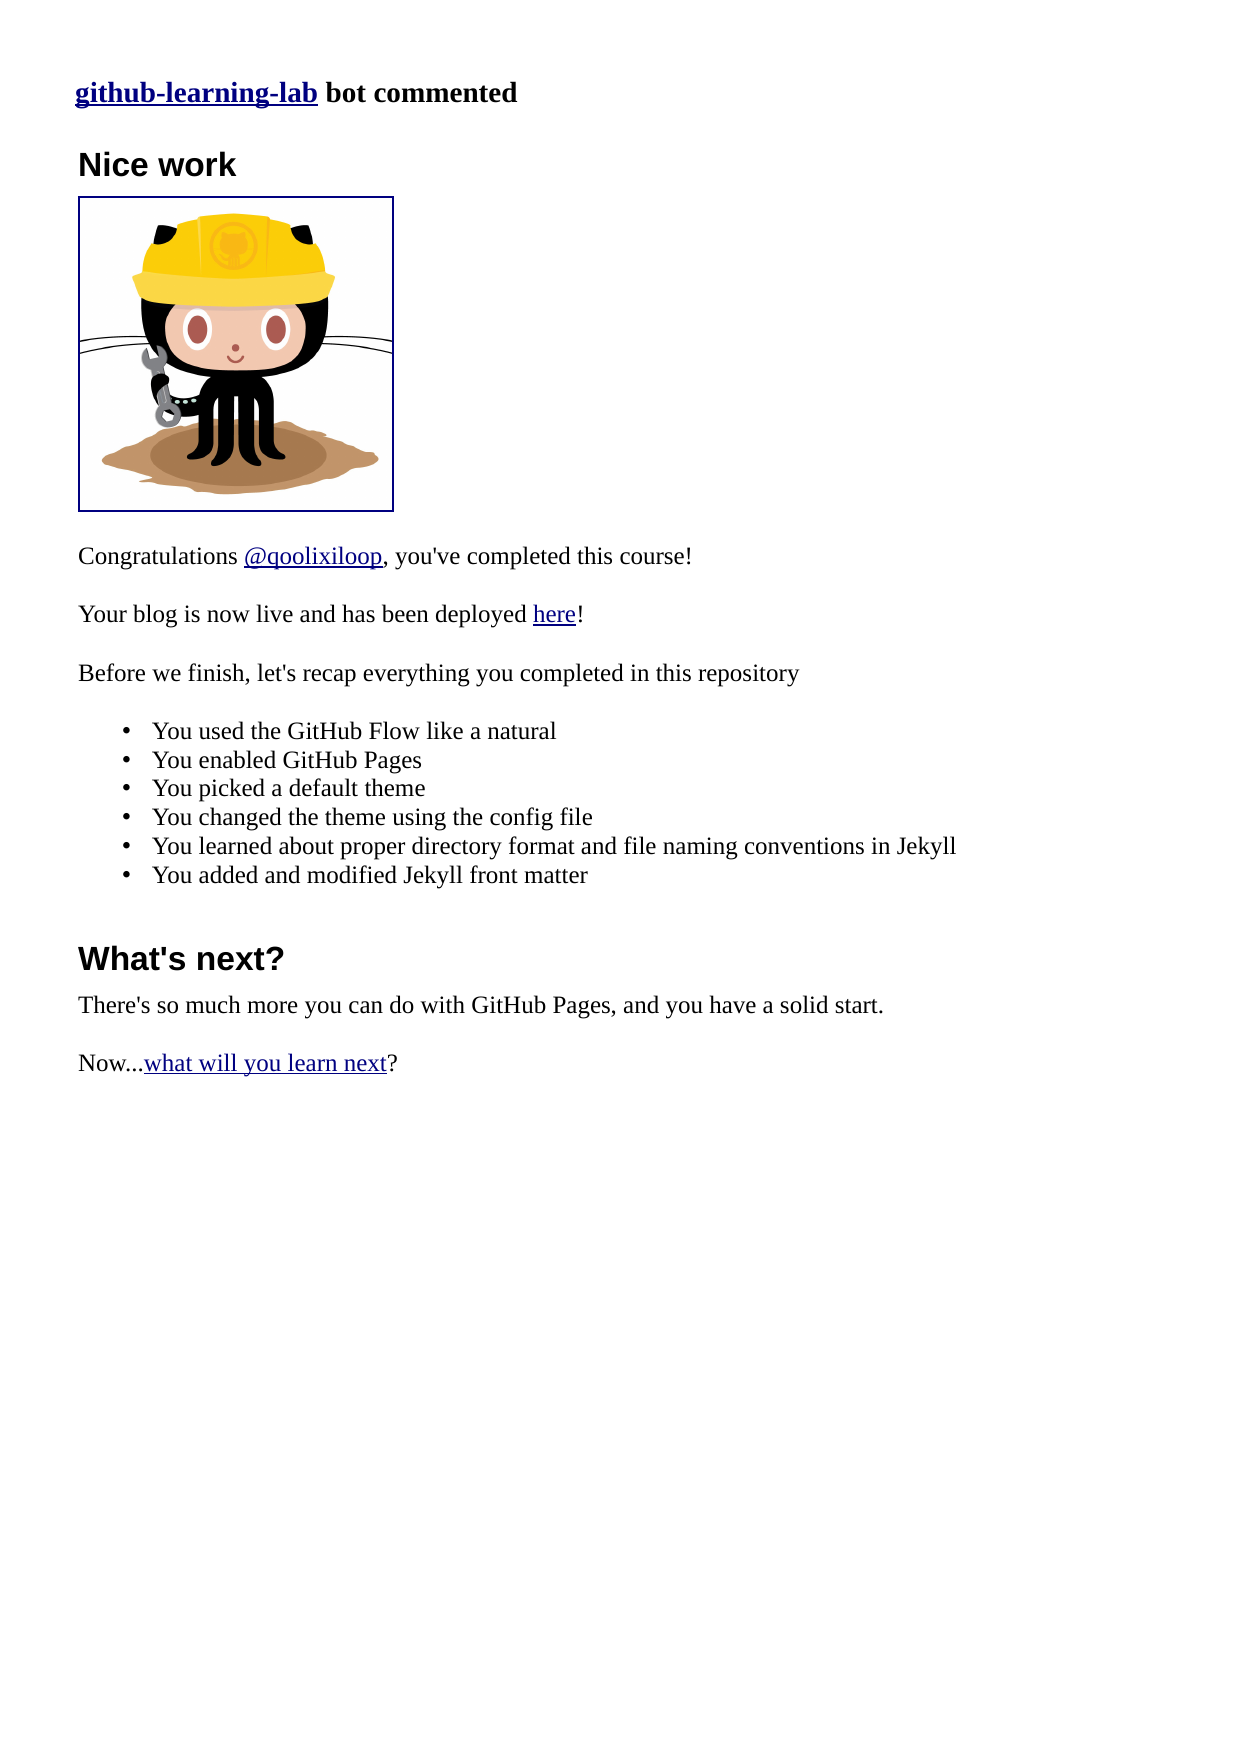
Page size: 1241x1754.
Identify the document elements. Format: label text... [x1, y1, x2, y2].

picture [80, 198, 392, 510]
table_header Nice work Congratulations @qoolixiloop, you've completed this course! Your blog is now live and has been deployed here! Before we finish, let's recap everything you completed in this repository You used the GitHub Flow like a natural You enabled GitHub Pages You picked a default theme You changed the theme using the config file You learned about proper directory format and file naming conventions in Jekyll You added and modified Jekyll front matter What's next? There's so much more you can do with GitHub Pages, and you have a solid start. Now...what will you learn next? [75, 121, 1240, 1109]
subtitle github-learning-lab bot commented [75, 75, 1165, 108]
